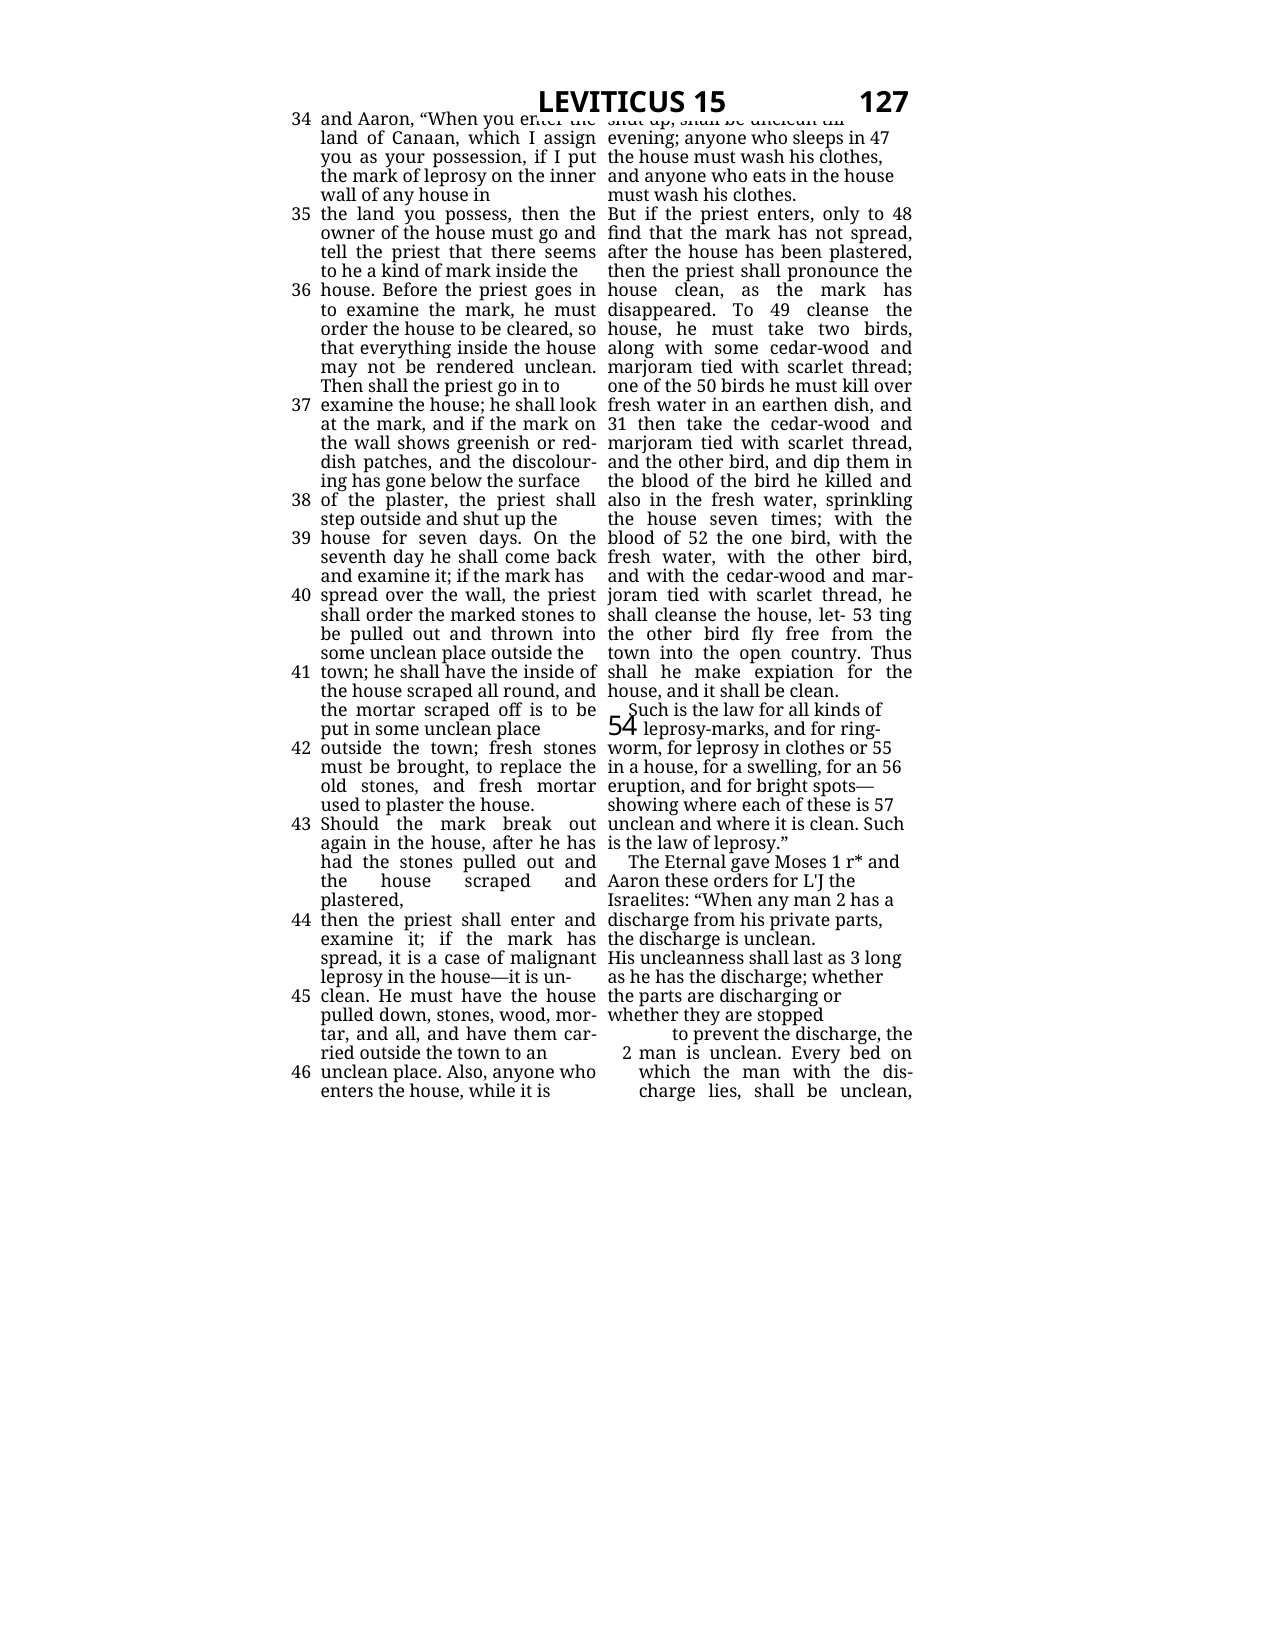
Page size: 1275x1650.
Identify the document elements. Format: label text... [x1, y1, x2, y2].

text The Eternal gave Moses 1 r* and Aaron these orders for L'J the Israelites: “When any man 2 has a discharge from his private parts, the discharge is unclean. [607, 853, 913, 949]
list examine the house; he shall look at the mark, and if the mark on the wall shows greenish or red­dish patches, and the discolour­ing has gone below the surface [291, 396, 597, 491]
list house. Before the priest goes in to examine the mark, he must order the house to be cleared, so that everything inside the house may not be rendered unclean. Then shall the priest go in to [291, 282, 597, 396]
list town; he shall have the inside of the house scraped all round, and the mortar scraped off is to be put in some unclean place [291, 663, 597, 739]
text to prevent the discharge, the [607, 1025, 913, 1044]
list then the priest shall enter and examine it; if the mark has spread, it is a case of malignant leprosy in the house—it is un- [291, 911, 597, 987]
text shut up, shall be unclean till evening; anyone who sleeps in 47 the house must wash his clothes, and anyone who eats in the house must wash his clothes. [607, 110, 913, 205]
list man is unclean. Every bed on which the man with the dis­charge lies, shall be unclean, [622, 1044, 913, 1101]
list outside the town; fresh stones must be brought, to replace the old stones, and fresh mortar used to plaster the house. [291, 739, 597, 815]
text But if the priest enters, only to 48 find that the mark has not spread, after the house has been plastered, then the priest shall pronounce the house clean, as the mark has disappeared. To 49 cleanse the house, he must take two birds, along with some cedar-wood and marjoram tied with scarlet thread; one of the 50 birds he must kill over fresh water in an earthen dish, and 31 then take the cedar-wood and marjoram tied with scarlet thread, and the other bird, and dip them in the blood of the bird he killed and also in the fresh water, sprinkling the house seven times; with the blood of 52 the one bird, with the fresh water, with the other bird, and with the cedar-wood and mar­joram tied with scarlet thread, he shall cleanse the house, let- 53 ting the other bird fly free from the town into the open country. Thus shall he make expiation for the house, and it shall be clean. [607, 205, 913, 701]
list Should the mark break out again in the house, after he has had the stones pulled out and the house scraped and plastered, [291, 815, 597, 911]
text His uncleanness shall last as 3 long as he has the discharge; whether the parts are discharg­ing or whether they are stopped [607, 949, 913, 1025]
list and Aaron, “When you enter the land of Canaan, which I assign you as your possession, if I put the mark of leprosy on the inner wall of any house in [291, 110, 597, 205]
list the land you possess, then the owner of the house must go and tell the priest that there seems to he a kind of mark inside the [291, 205, 597, 282]
list unclean place. Also, anyone who enters the house, while it is [291, 1063, 597, 1101]
list clean. He must have the house pulled down, stones, wood, mor­tar, and all, and have them car­ried outside the town to an [291, 987, 597, 1063]
text Such is the law for all kinds of 54 leprosy-marks, and for ring­worm, for leprosy in clothes or 55 in a house, for a swelling, for an 56 eruption, and for bright spots— showing where each of these is 57 unclean and where it is clean. Such is the law of leprosy.” [607, 701, 913, 853]
list spread over the wall, the priest shall order the marked stones to be pulled out and thrown into some unclean place outside the [291, 587, 597, 663]
list house for seven days. On the seventh day he shall come back and examine it; if the mark has [291, 529, 597, 587]
list of the plaster, the priest shall step outside and shut up the [291, 491, 597, 529]
